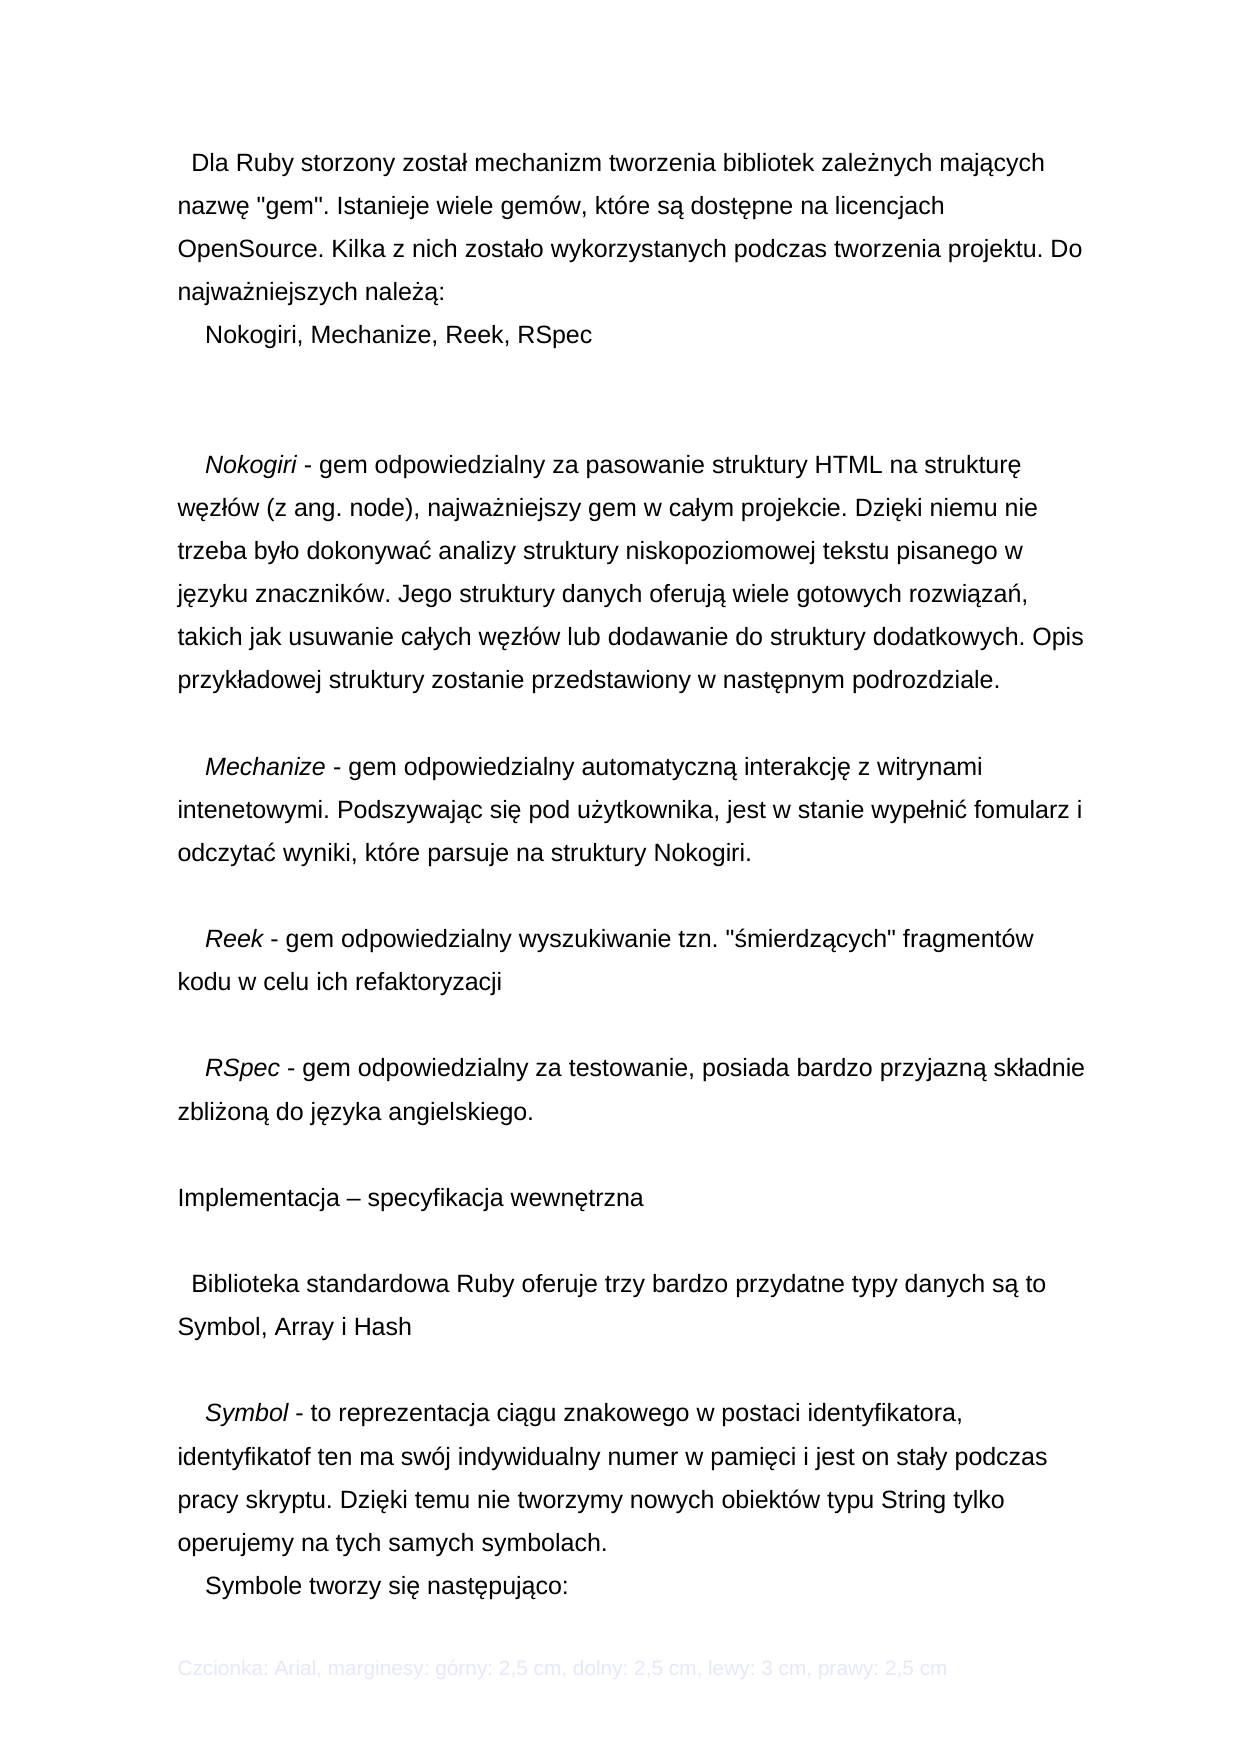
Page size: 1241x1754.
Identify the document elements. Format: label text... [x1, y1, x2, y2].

text Reek - gem odpowiedzialny wyszukiwanie tzn. "śmierdzących" fragmentów kodu w celu ich refaktoryzacji [177, 924, 1092, 996]
text Implementacja – specyfikacja wewnętrzna [177, 1183, 1092, 1211]
text Dla Ruby storzony został mechanizm tworzenia bibliotek zależnych mających nazwę "gem". Istanieje wiele gemów, które są dostępne na licencjach OpenSource. Kilka z nich zostało wykorzystanych podczas tworzenia projektu. Do najważniejszych należą: [177, 148, 1092, 306]
text Symbole tworzy się następująco: [177, 1571, 1092, 1599]
text Nokogiri - gem odpowiedzialny za pasowanie struktury HTML na strukturę węzłów (z ang. node), najważniejszy gem w całym projekcie. Dzięki niemu nie trzeba było dokonywać analizy struktury niskopoziomowej tekstu pisanego w języku znaczników. Jego struktury danych oferują wiele gotowych rozwiązań, takich jak usuwanie całych węzłów lub dodawanie do struktury dodatkowych. Opis przykładowej struktury zostanie przedstawiony w następnym podrozdziale. [177, 449, 1092, 694]
text Biblioteka standardowa Ruby oferuje trzy bardzo przydatne typy danych są to Symbol, Array i Hash [177, 1269, 1092, 1341]
text RSpec - gem odpowiedzialny za testowanie, posiada bardzo przyjazną składnie zbliżoną do języka angielskiego. [177, 1053, 1092, 1125]
text Symbol - to reprezentacja ciągu znakowego w postaci identyfikatora, identyfikatof ten ma swój indywidualny numer w pamięci i jest on stały podczas pracy skryptu. Dzięki temu nie tworzymy nowych obiektów typu String tylko operujemy na tych samych symbolach. [177, 1398, 1092, 1556]
text Mechanize - gem odpowiedzialny automatyczną interakcję z witrynami intenetowymi. Podszywając się pod użytkownika, jest w stanie wypełnić fomularz i odczytać wyniki, które parsuje na struktury Nokogiri. [177, 751, 1092, 866]
text Nokogiri, Mechanize, Reek, RSpec [177, 320, 1092, 349]
